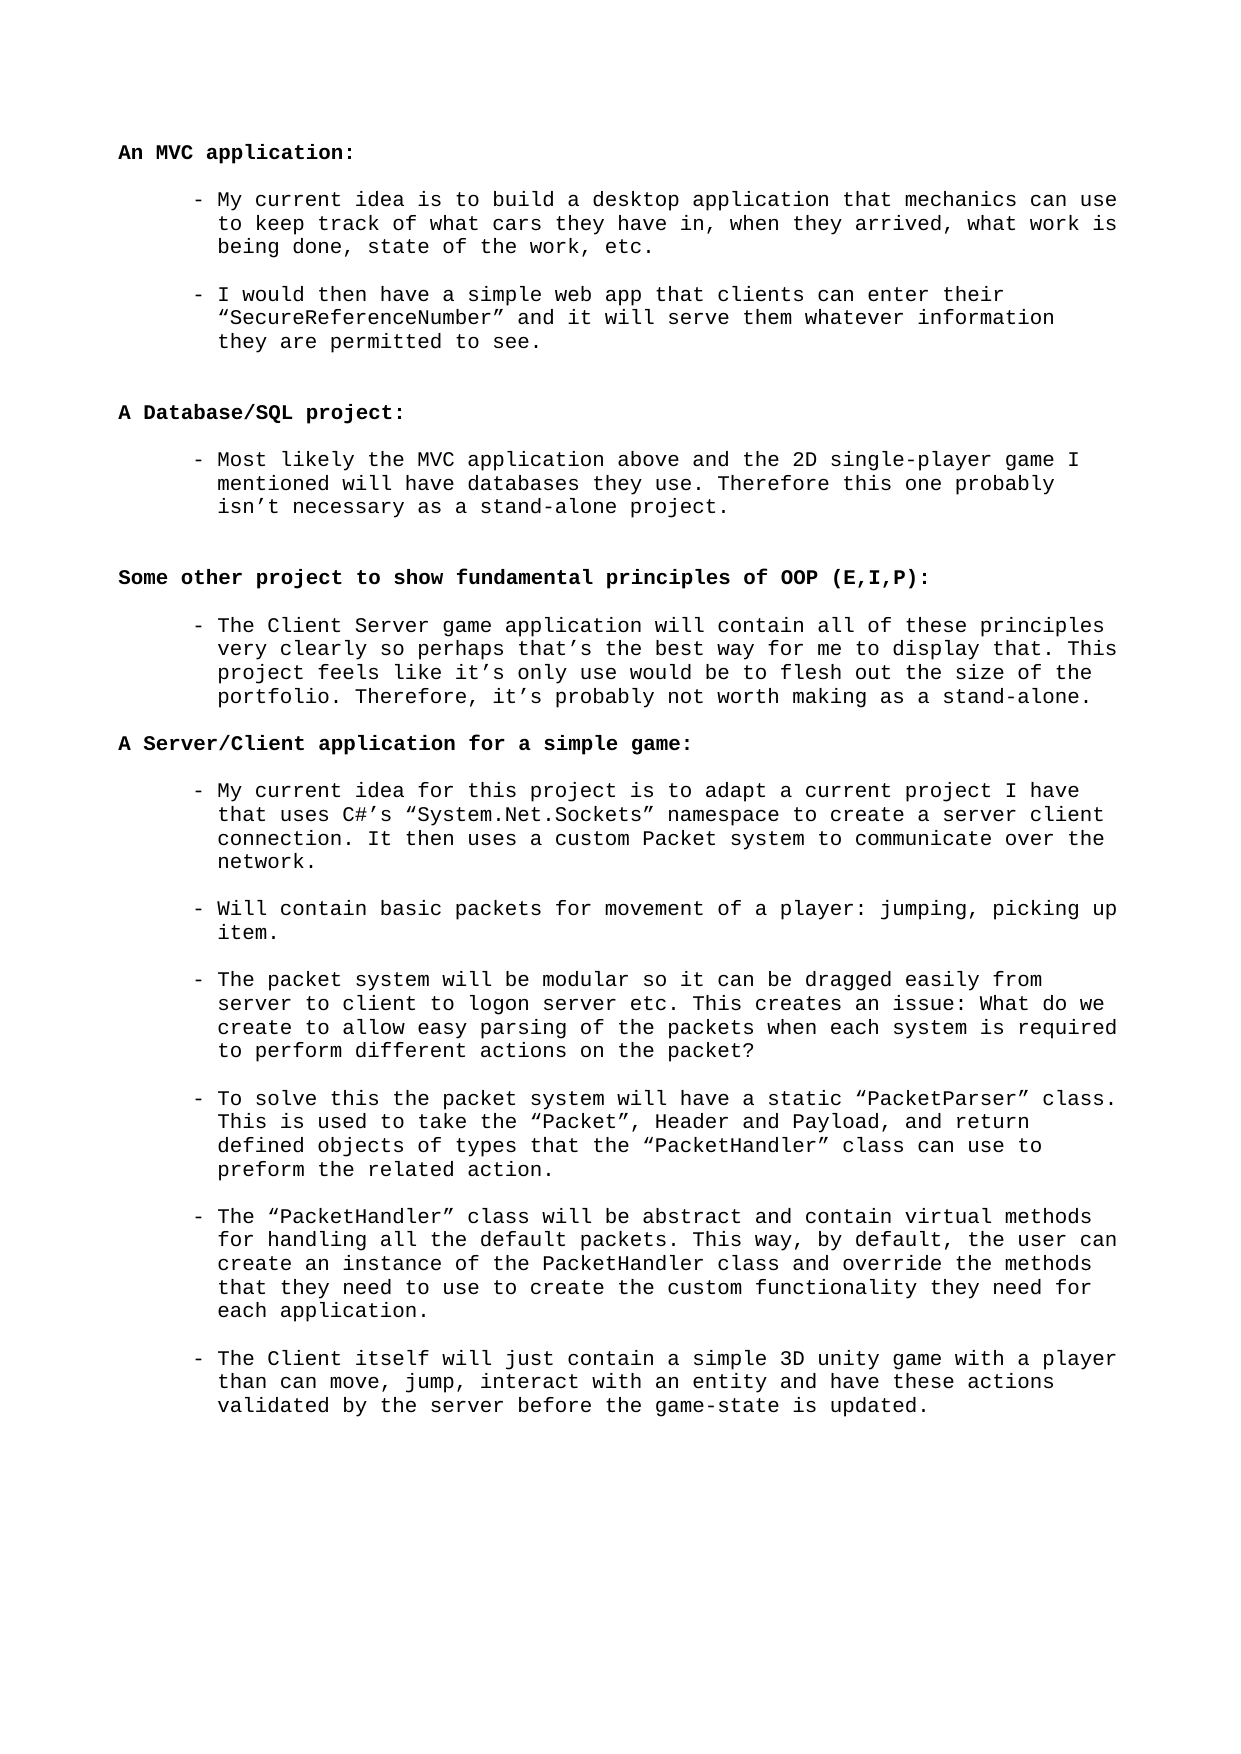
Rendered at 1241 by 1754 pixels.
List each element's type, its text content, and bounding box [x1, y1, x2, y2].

text - My current idea is to build a desktop application that mechanics can use to keep track of what cars they have in, when they arrived, what work is being done, state of the work, etc. [118, 189, 1122, 260]
text A Database/SQL project: [118, 402, 1122, 426]
text A Server/Client application for a simple game: [118, 733, 1122, 757]
text Some other project to show fundamental principles of OOP (E,I,P): [118, 567, 1122, 591]
text - Will contain basic packets for movement of a player: jumping, picking up item. [118, 898, 1122, 946]
text An MVC application: [118, 142, 1122, 165]
text - To solve this the packet system will have a static “PacketParser” class. This is used to take the “Packet”, Header and Payload, and return defined objects of types that the “PacketHandler” class can use to preform the related action. [118, 1088, 1122, 1182]
text - The Client itself will just contain a simple 3D unity game with a player than can move, jump, interact with an entity and have these actions validated by the server before the game-state is updated. [118, 1348, 1122, 1419]
text - The Client Server game application will contain all of these principles very clearly so perhaps that’s the best way for me to display that. This project feels like it’s only use would be to flesh out the size of the portfolio. Therefore, it’s probably not worth making as a stand-alone. [118, 615, 1122, 709]
text - The “PacketHandler” class will be abstract and contain virtual methods for handling all the default packets. This way, by default, the user can create an instance of the PacketHandler class and override the methods that they need to use to create the custom functionality they need for each application. [118, 1206, 1122, 1324]
text - Most likely the MVC application above and the 2D single-player game I mentioned will have databases they use. Therefore this one probably isn’t necessary as a stand-alone project. [118, 449, 1122, 520]
text - I would then have a simple web app that clients can enter their “SecureReferenceNumber” and it will serve them whatever information they are permitted to see. [118, 284, 1122, 354]
text - The packet system will be modular so it can be dragged easily from server to client to logon server etc. This creates an issue: What do we create to allow easy parsing of the packets when each system is required to perform different actions on the packet? [118, 969, 1122, 1064]
text - My current idea for this project is to adapt a current project I have that uses C#’s “System.Net.Sockets” namespace to create a server client connection. It then uses a custom Packet system to communicate over the network. [118, 780, 1122, 875]
